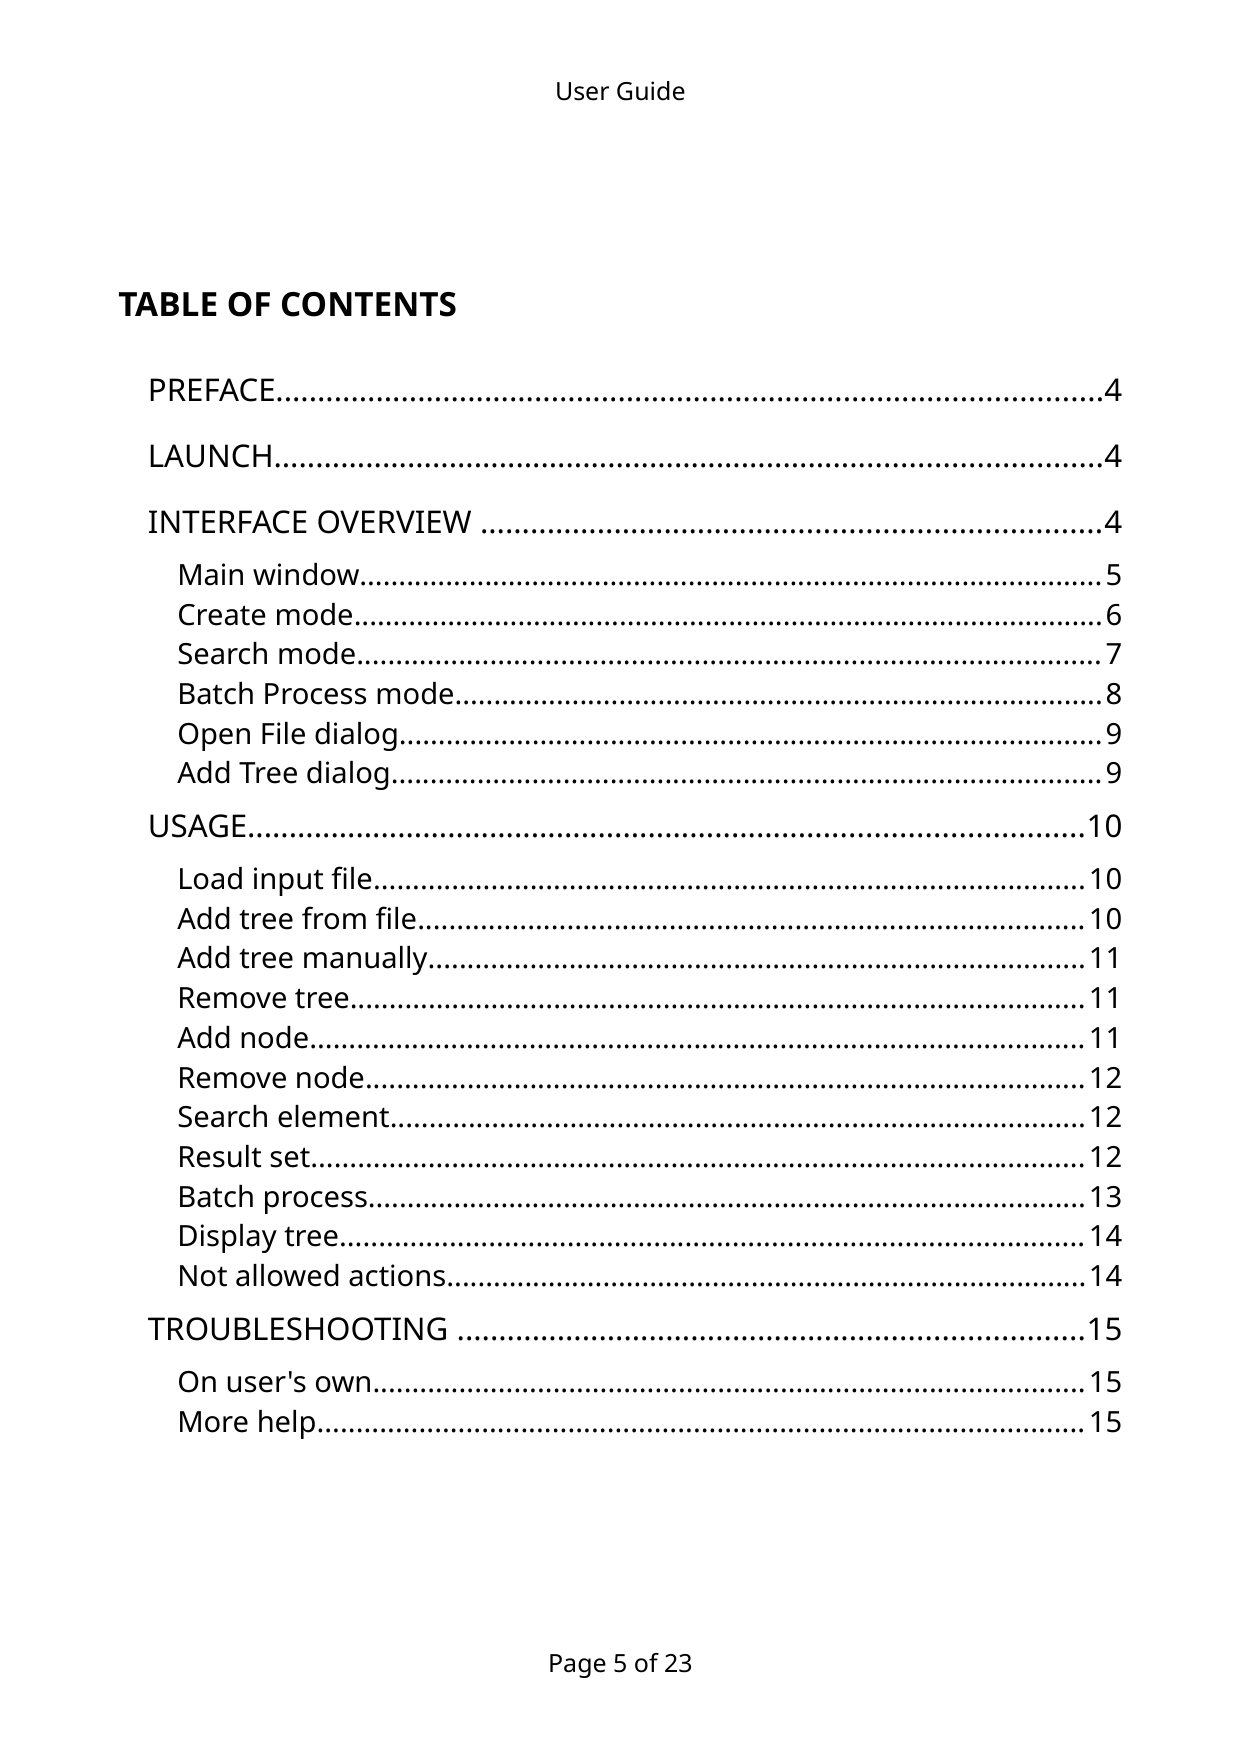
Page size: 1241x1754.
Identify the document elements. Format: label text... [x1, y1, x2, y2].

text Display tree 14 [177, 1216, 1122, 1255]
text More help 15 [177, 1401, 1122, 1441]
text Load input file 10 [177, 858, 1122, 898]
subtitle Table of Contents [118, 281, 1122, 326]
text Troubleshooting 15 [148, 1307, 1122, 1349]
text Batch process 13 [177, 1176, 1122, 1216]
text Create mode 6 [177, 594, 1122, 633]
text Add Tree dialog 9 [177, 753, 1122, 792]
text Add node 11 [177, 1017, 1122, 1057]
text Remove node 12 [177, 1057, 1122, 1097]
text Result set 12 [177, 1136, 1122, 1176]
text Add tree from file 10 [177, 898, 1122, 938]
text Not allowed actions 14 [177, 1255, 1122, 1295]
text USAGE 10 [148, 804, 1122, 847]
text On user's own 15 [177, 1361, 1122, 1401]
text Search mode 7 [177, 633, 1122, 673]
text Remove tree 11 [177, 977, 1122, 1017]
text PREFACE 4 [148, 367, 1122, 410]
text launch 4 [148, 434, 1122, 476]
text Batch Process mode 8 [177, 673, 1122, 713]
text Add tree manually 11 [177, 938, 1122, 977]
text Search element 12 [177, 1097, 1122, 1136]
text Open File dialog 9 [177, 713, 1122, 753]
text Main window 5 [177, 554, 1122, 594]
text Interface overview 4 [148, 500, 1122, 542]
